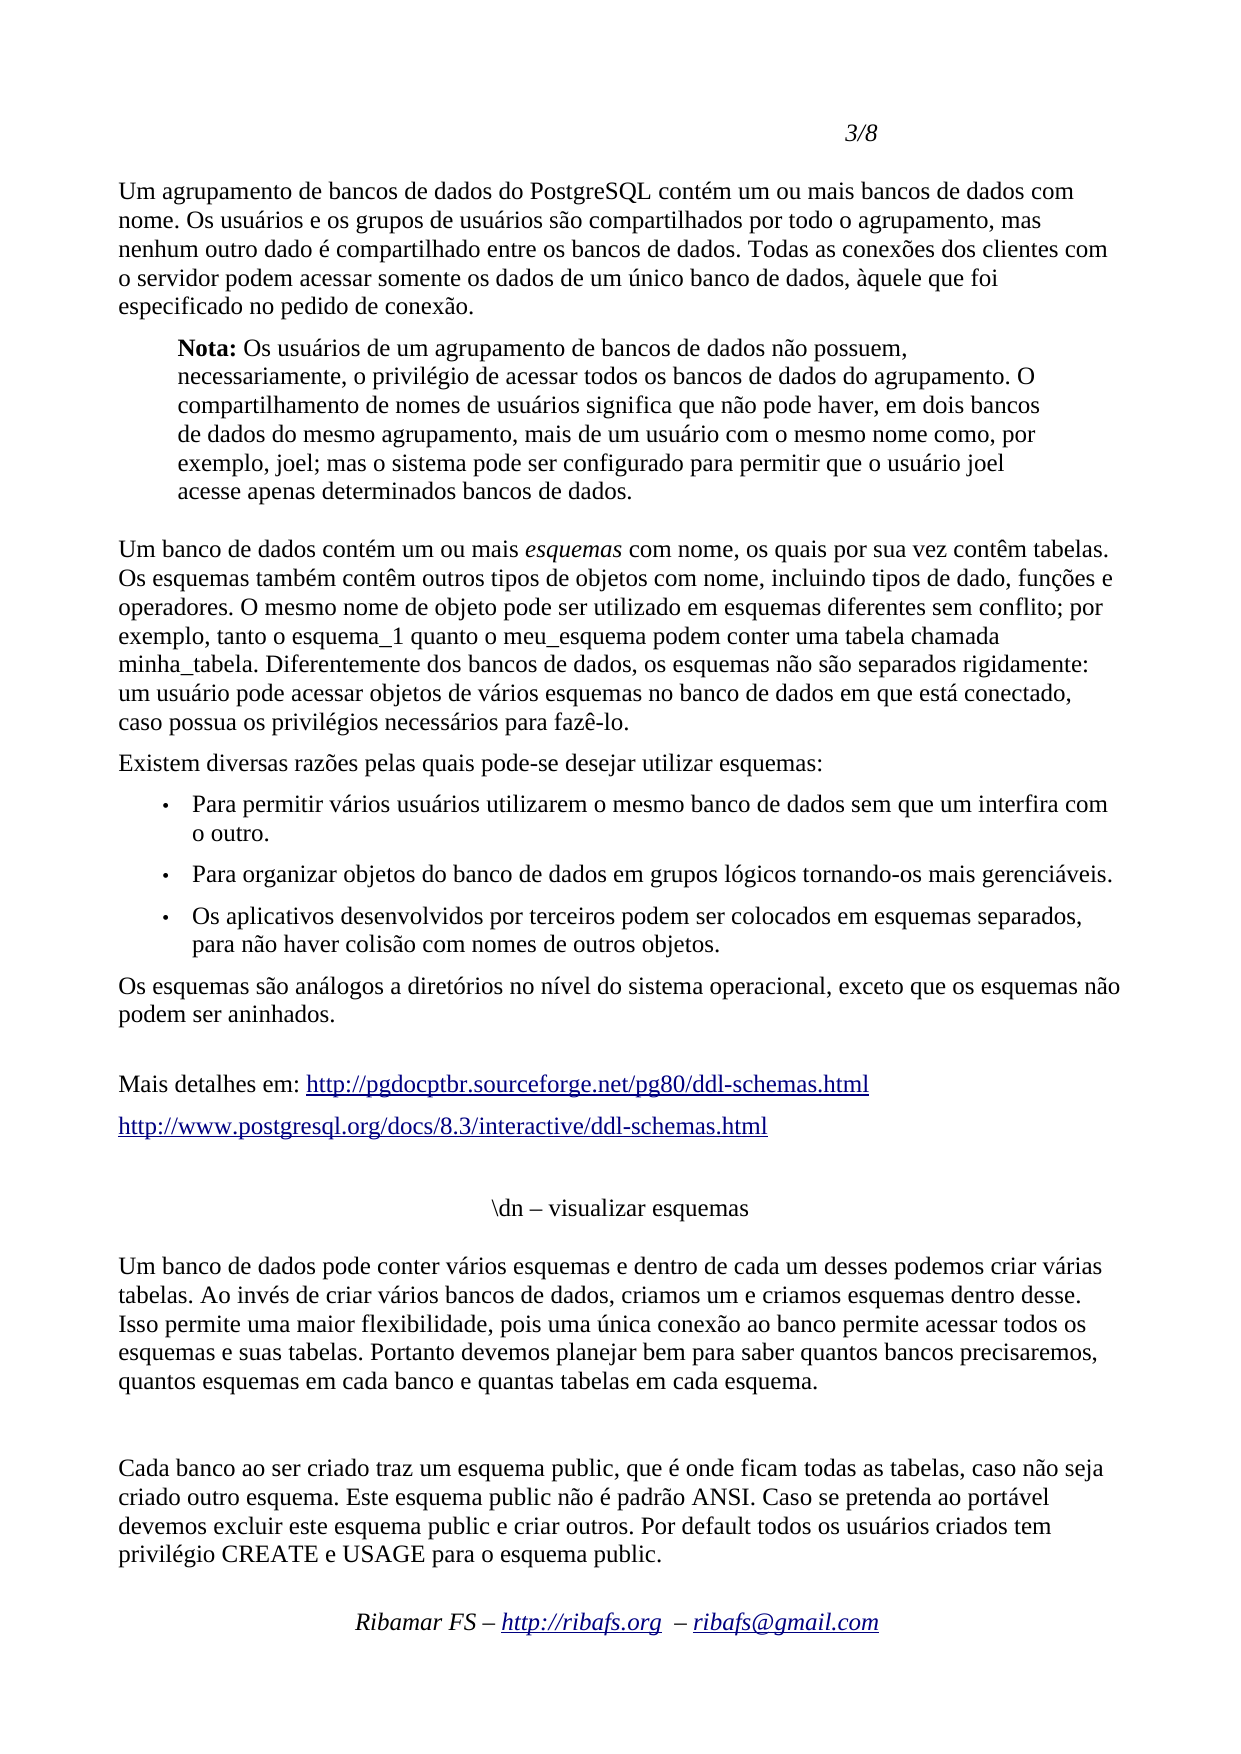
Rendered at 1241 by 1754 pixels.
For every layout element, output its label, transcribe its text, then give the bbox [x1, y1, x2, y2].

list Os aplicativos desenvolvidos por terceiros podem ser colocados em esquemas separados, para não haver colisão com nomes de outros objetos. [162, 901, 1122, 958]
text Os esquemas são análogos a diretórios no nível do sistema operacional, exceto que os esquemas não podem ser aninhados. [118, 971, 1122, 1028]
text http://www.postgresql.org/docs/8.3/interactive/ddl-schemas.html [118, 1111, 1122, 1139]
text Nota: Os usuários de um agrupamento de bancos de dados não possuem, necessariamente, o privilégio de acessar todos os bancos de dados do agrupamento. O compartilhamento de nomes de usuários significa que não pode haver, em dois bancos de dados do mesmo agrupamento, mais de um usuário com o mesmo nome como, por exemplo, joel; mas o sistema pode ser configurado para permitir que o usuário joel acesse apenas determinados bancos de dados. [177, 333, 1063, 505]
list Para organizar objetos do banco de dados em grupos lógicos tornando-os mais gerenciáveis. [162, 859, 1122, 888]
text \dn – visualizar esquemas [118, 1193, 1122, 1222]
text Cada banco ao ser criado traz um esquema public, que é onde ficam todas as tabelas, caso não seja criado outro esquema. Este esquema public não é padrão ANSI. Caso se pretenda ao portável devemos excluir este esquema public e criar outros. Por default todos os usuários criados tem privilégio CREATE e USAGE para o esquema public. [118, 1453, 1122, 1568]
text Um agrupamento de bancos de dados do PostgreSQL contém um ou mais bancos de dados com nome. Os usuários e os grupos de usuários são compartilhados por todo o agrupamento, mas nenhum outro dado é compartilhado entre os bancos de dados. Todas as conexões dos clientes com o servidor podem acessar somente os dados de um único banco de dados, àquele que foi especificado no pedido de conexão. [118, 176, 1122, 320]
text Mais detalhes em: http://pgdocptbr.sourceforge.net/pg80/ddl-schemas.html [118, 1041, 1122, 1098]
list Para permitir vários usuários utilizarem o mesmo banco de dados sem que um interfira com o outro. [162, 789, 1122, 847]
text Existem diversas razões pelas quais pode-se desejar utilizar esquemas: [118, 748, 1122, 777]
text Um banco de dados pode conter vários esquemas e dentro de cada um desses podemos criar várias tabelas. Ao invés de criar vários bancos de dados, criamos um e criamos esquemas dentro desse. Isso permite uma maior flexibilidade, pois uma única conexão ao banco permite acessar todos os esquemas e suas tabelas. Portanto devemos planejar bem para saber quantos bancos precisaremos, quantos esquemas em cada banco e quantas tabelas em cada esquema. [118, 1251, 1122, 1395]
text Um banco de dados contém um ou mais esquemas com nome, os quais por sua vez contêm tabelas. Os esquemas também contêm outros tipos de objetos com nome, incluindo tipos de dado, funções e operadores. O mesmo nome de objeto pode ser utilizado em esquemas diferentes sem conflito; por exemplo, tanto o esquema_1 quanto o meu_esquema podem conter uma tabela chamada minha_tabela. Diferentemente dos bancos de dados, os esquemas não são separados rigidamente: um usuário pode acessar objetos de vários esquemas no banco de dados em que está conectado, caso possua os privilégios necessários para fazê-lo. [118, 534, 1122, 736]
